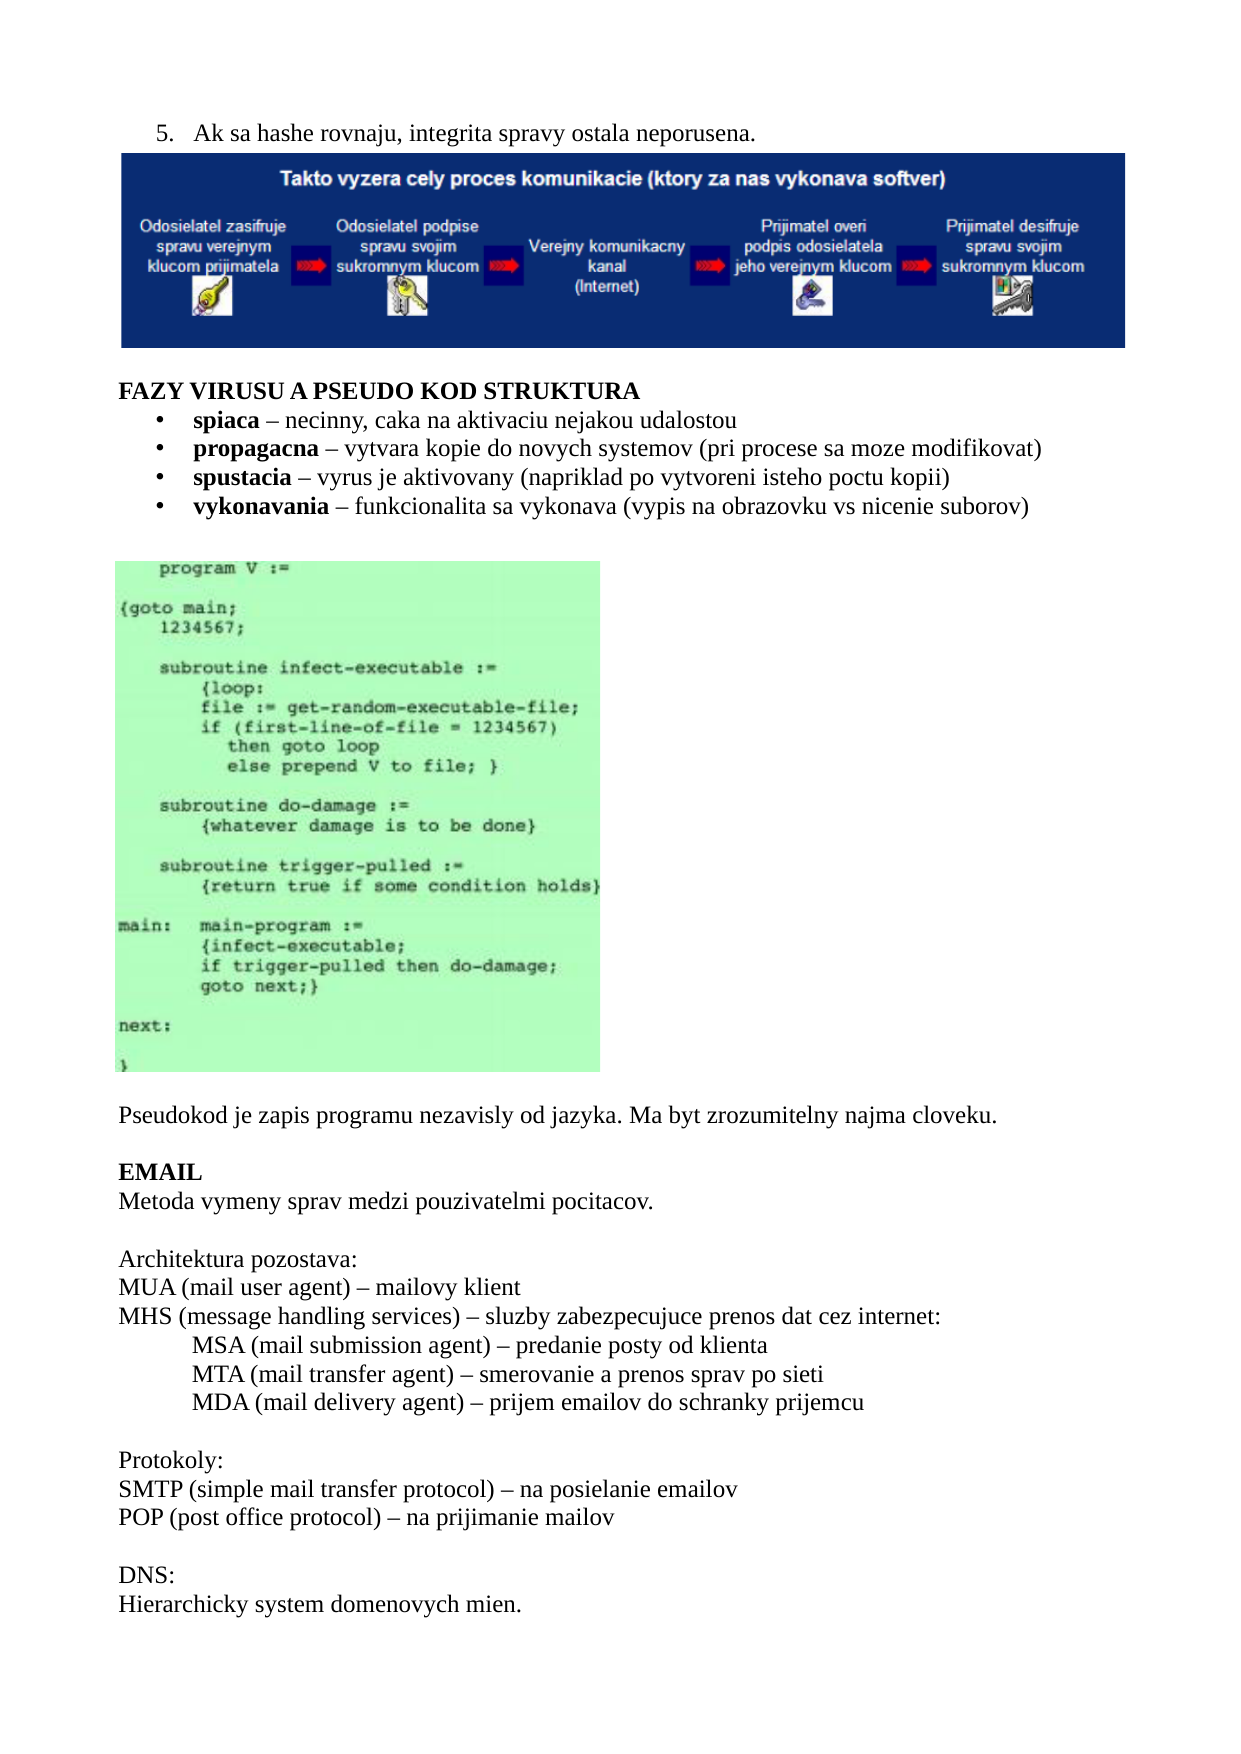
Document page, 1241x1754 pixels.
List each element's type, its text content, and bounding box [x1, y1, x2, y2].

text Pseudokod je zapis programu nezavisly od jazyka. Ma byt zrozumitelny najma cloveku. [118, 1100, 1122, 1129]
text FAZY VIRUSU A PSEUDO KOD STRUKTURA [118, 376, 1122, 405]
list Ak sa hashe rovnaju, integrita spravy ostala neporusena. [156, 118, 1122, 147]
text MTA (mail transfer agent) – smerovanie a prenos sprav po sieti [118, 1359, 1122, 1387]
picture [115, 561, 600, 1072]
list propagacna – vytvara kopie do novych systemov (pri procese sa moze modifikovat) [156, 433, 1122, 462]
text MDA (mail delivery agent) – prijem emailov do schranky prijemcu [118, 1387, 1122, 1416]
text POP (post office protocol) – na prijimanie mailov [118, 1502, 1122, 1531]
text EMAIL [118, 1157, 1122, 1186]
text Metoda vymeny sprav medzi pouzivatelmi pocitacov. [118, 1186, 1122, 1215]
text MHS (message handling services) – sluzby zabezpecujuce prenos dat cez internet: [118, 1301, 1122, 1330]
text Architektura pozostava: [118, 1244, 1122, 1272]
picture [121, 153, 1125, 348]
list vykonavania – funkcionalita sa vykonava (vypis na obrazovku vs nicenie suborov) [156, 491, 1122, 520]
list spustacia – vyrus je aktivovany (napriklad po vytvoreni isteho poctu kopii) [156, 462, 1122, 491]
list spiaca – necinny, caka na aktivaciu nejakou udalostou [156, 405, 1122, 433]
text DNS: [118, 1560, 1122, 1589]
text Hierarchicky system domenovych mien. [118, 1589, 1122, 1617]
text SMTP (simple mail transfer protocol) – na posielanie emailov [118, 1474, 1122, 1502]
text Protokoly: [118, 1445, 1122, 1474]
text MUA (mail user agent) – mailovy klient [118, 1272, 1122, 1301]
text MSA (mail submission agent) – predanie posty od klienta [118, 1330, 1122, 1359]
